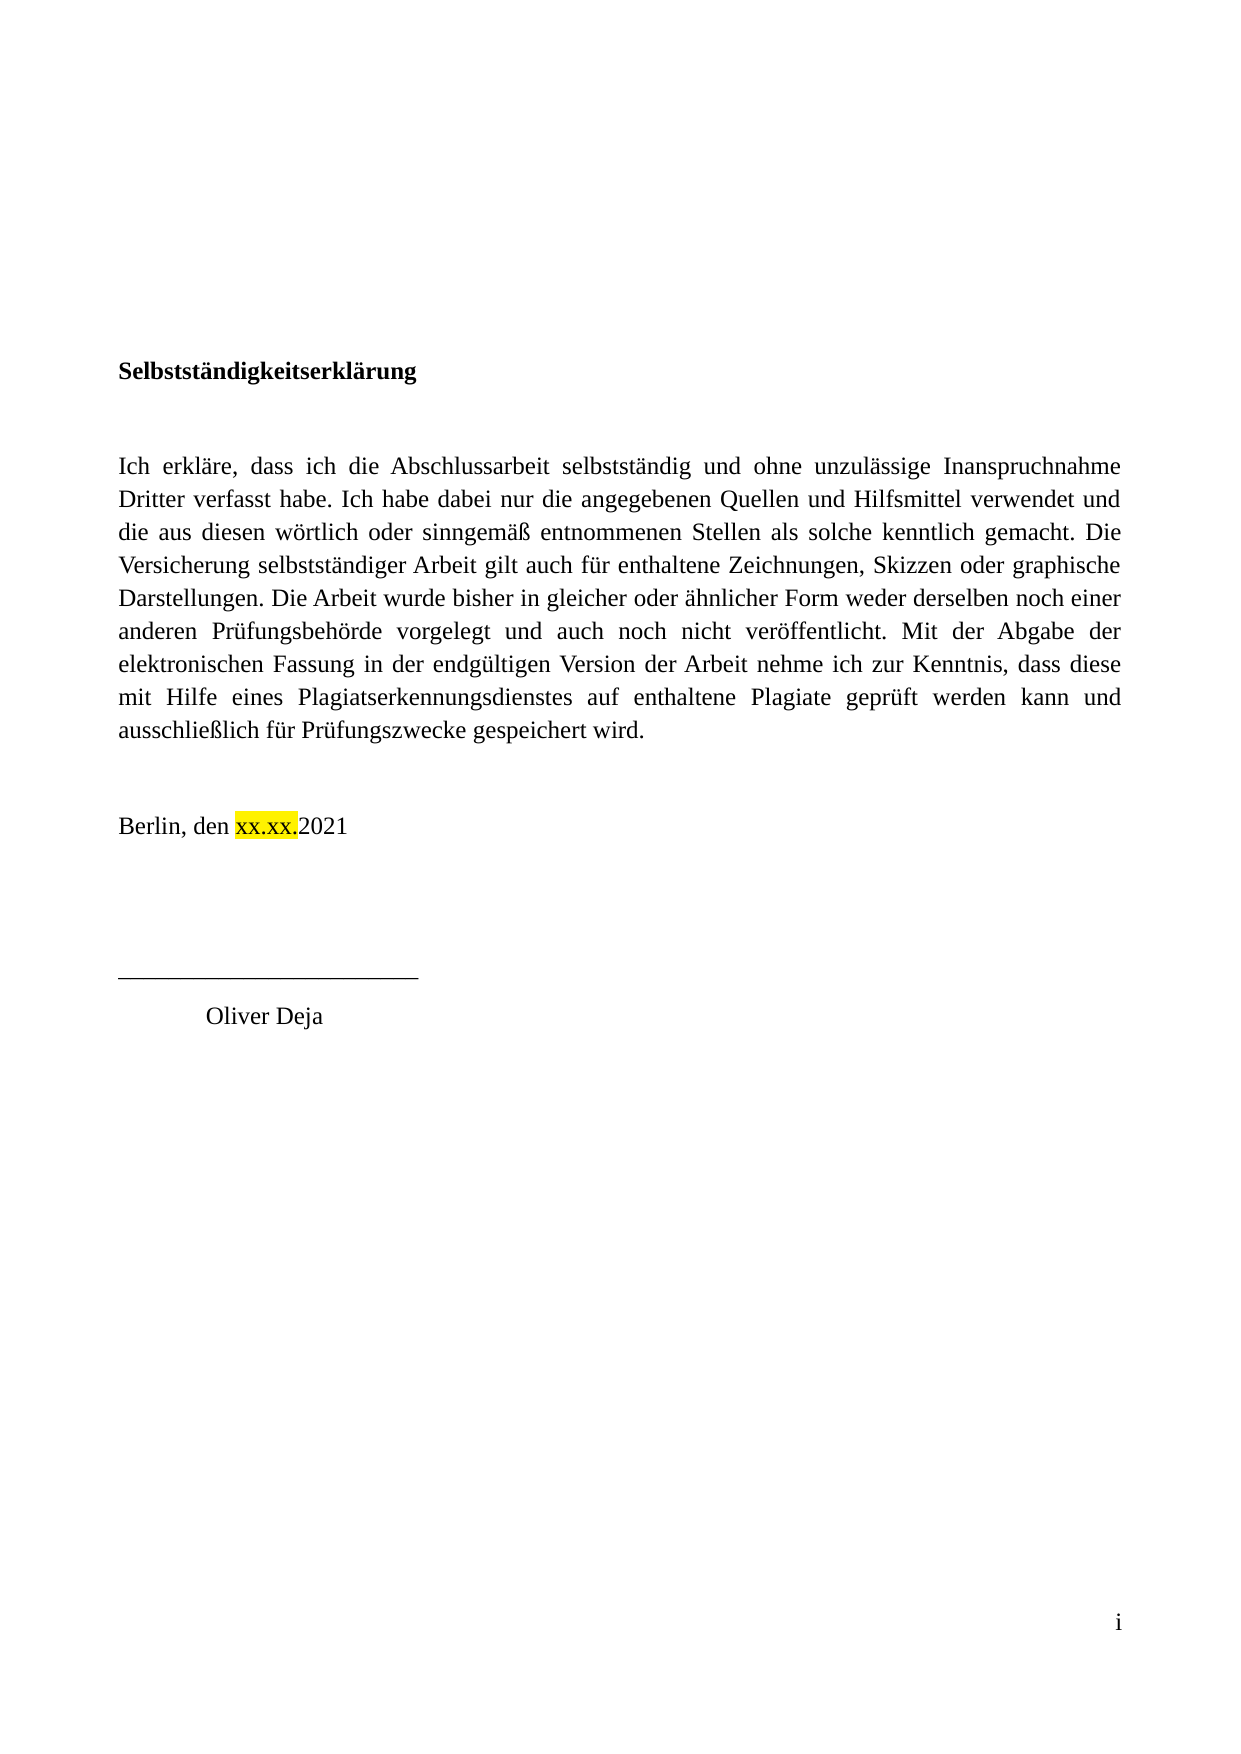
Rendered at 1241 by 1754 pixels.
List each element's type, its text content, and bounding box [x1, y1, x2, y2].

text Oliver Deja [118, 1001, 1122, 1030]
text Selbstständigkeitserklärung [118, 356, 1122, 385]
text Berlin, den xx.xx.2021 [118, 811, 1122, 839]
text ________________________ [118, 953, 1122, 982]
text Ich erkläre, dass ich die Abschlussarbeit selbstständig und ohne unzulässige Inanspruchnahme Dritter verfasst habe. Ich habe dabei nur die angegebenen Quellen und Hilfsmittel verwendet und die aus diesen wörtlich oder sinngemäß entnommenen Stellen als solche kenntlich gemacht. Die Versicherung selbstständiger Arbeit gilt auch für enthaltene Zeichnungen, Skizzen oder graphische Darstellungen. Die Arbeit wurde bisher in gleicher oder ähnlicher Form weder derselben noch einer anderen Prüfungsbehörde vorgelegt und auch noch nicht veröffentlicht. Mit der Abgabe der elektronischen Fassung in der endgültigen Version der Arbeit nehme ich zur Kenntnis, dass diese mit Hilfe eines Plagiatserkennungsdienstes auf enthaltene Plagiate geprüft werden kann und ausschließlich für Prüfungszwecke gespeichert wird. [118, 451, 1122, 744]
